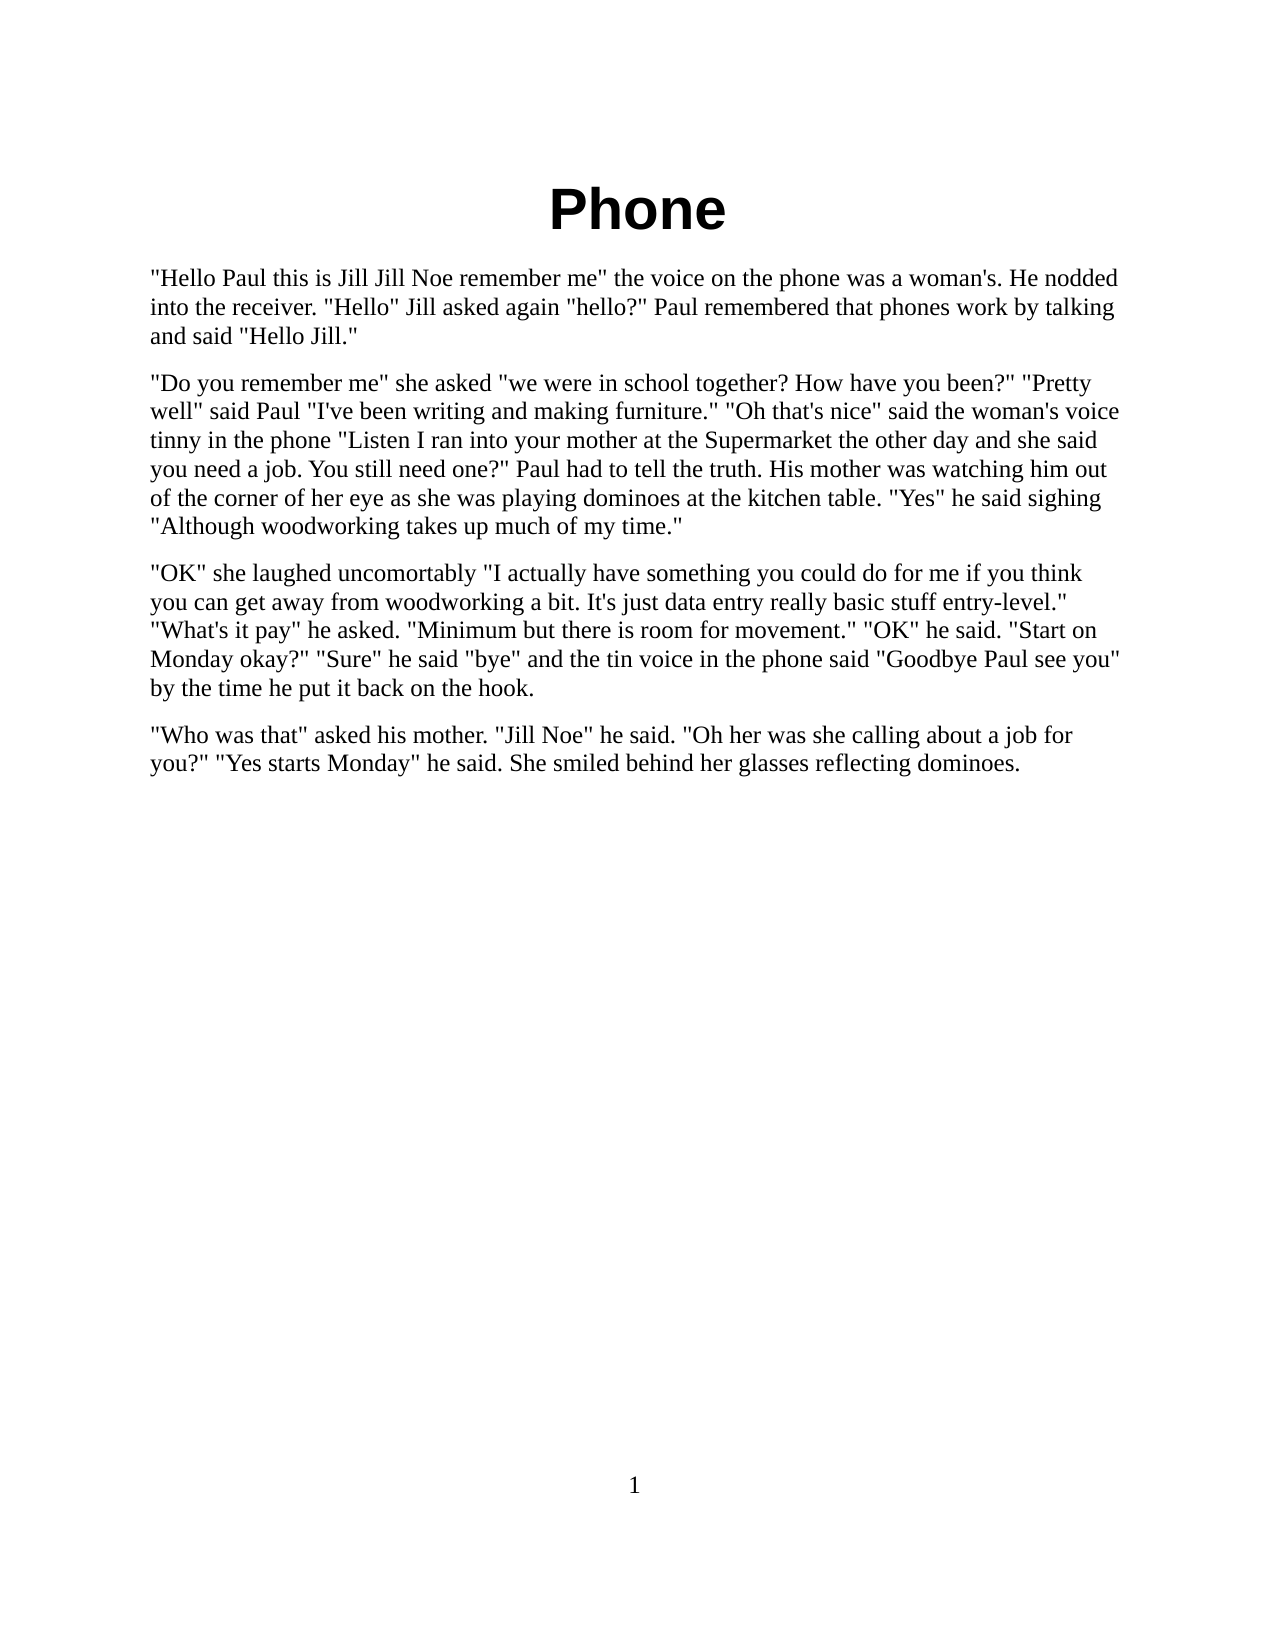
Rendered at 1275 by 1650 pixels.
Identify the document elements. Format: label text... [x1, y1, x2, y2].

text "Do you remember me" she asked "we were in school together? How have you been?" "Pretty well" said Paul "I've been writing and making furniture." "Oh that's nice" said the woman's voice tinny in the phone "Listen I ran into your mother at the Supermarket the other day and she said you need a job. You still need one?" Paul had to tell the truth. His mother was watching him out of the corner of her eye as she was playing dominoes at the kitchen table. "Yes" he said sighing "Although woodworking takes up much of my time." [150, 368, 1125, 540]
text "OK" she laughed uncomortably "I actually have something you could do for me if you think you can get away from woodworking a bit. It's just data entry really basic stuff entry-level." "What's it pay" he asked. "Minimum but there is room for movement." "OK" he said. "Start on Monday okay?" "Sure" he said "bye" and the tin voice in the phone said "Goodbye Paul see you" by the time he put it back on the hook. [150, 558, 1125, 702]
text "Hello Paul this is Jill Jill Noe remember me" the voice on the phone was a woman's. He nodded into the receiver. "Hello" Jill asked again "hello?" Paul remembered that phones work by talking and said "Hello Jill." [150, 263, 1125, 350]
title Phone [150, 175, 1125, 242]
text "Who was that" asked his mother. "Jill Noe" he said. "Oh her was she calling about a job for you?" "Yes starts Monday" he said. She smiled behind her glasses reflecting dominoes. [150, 720, 1125, 777]
